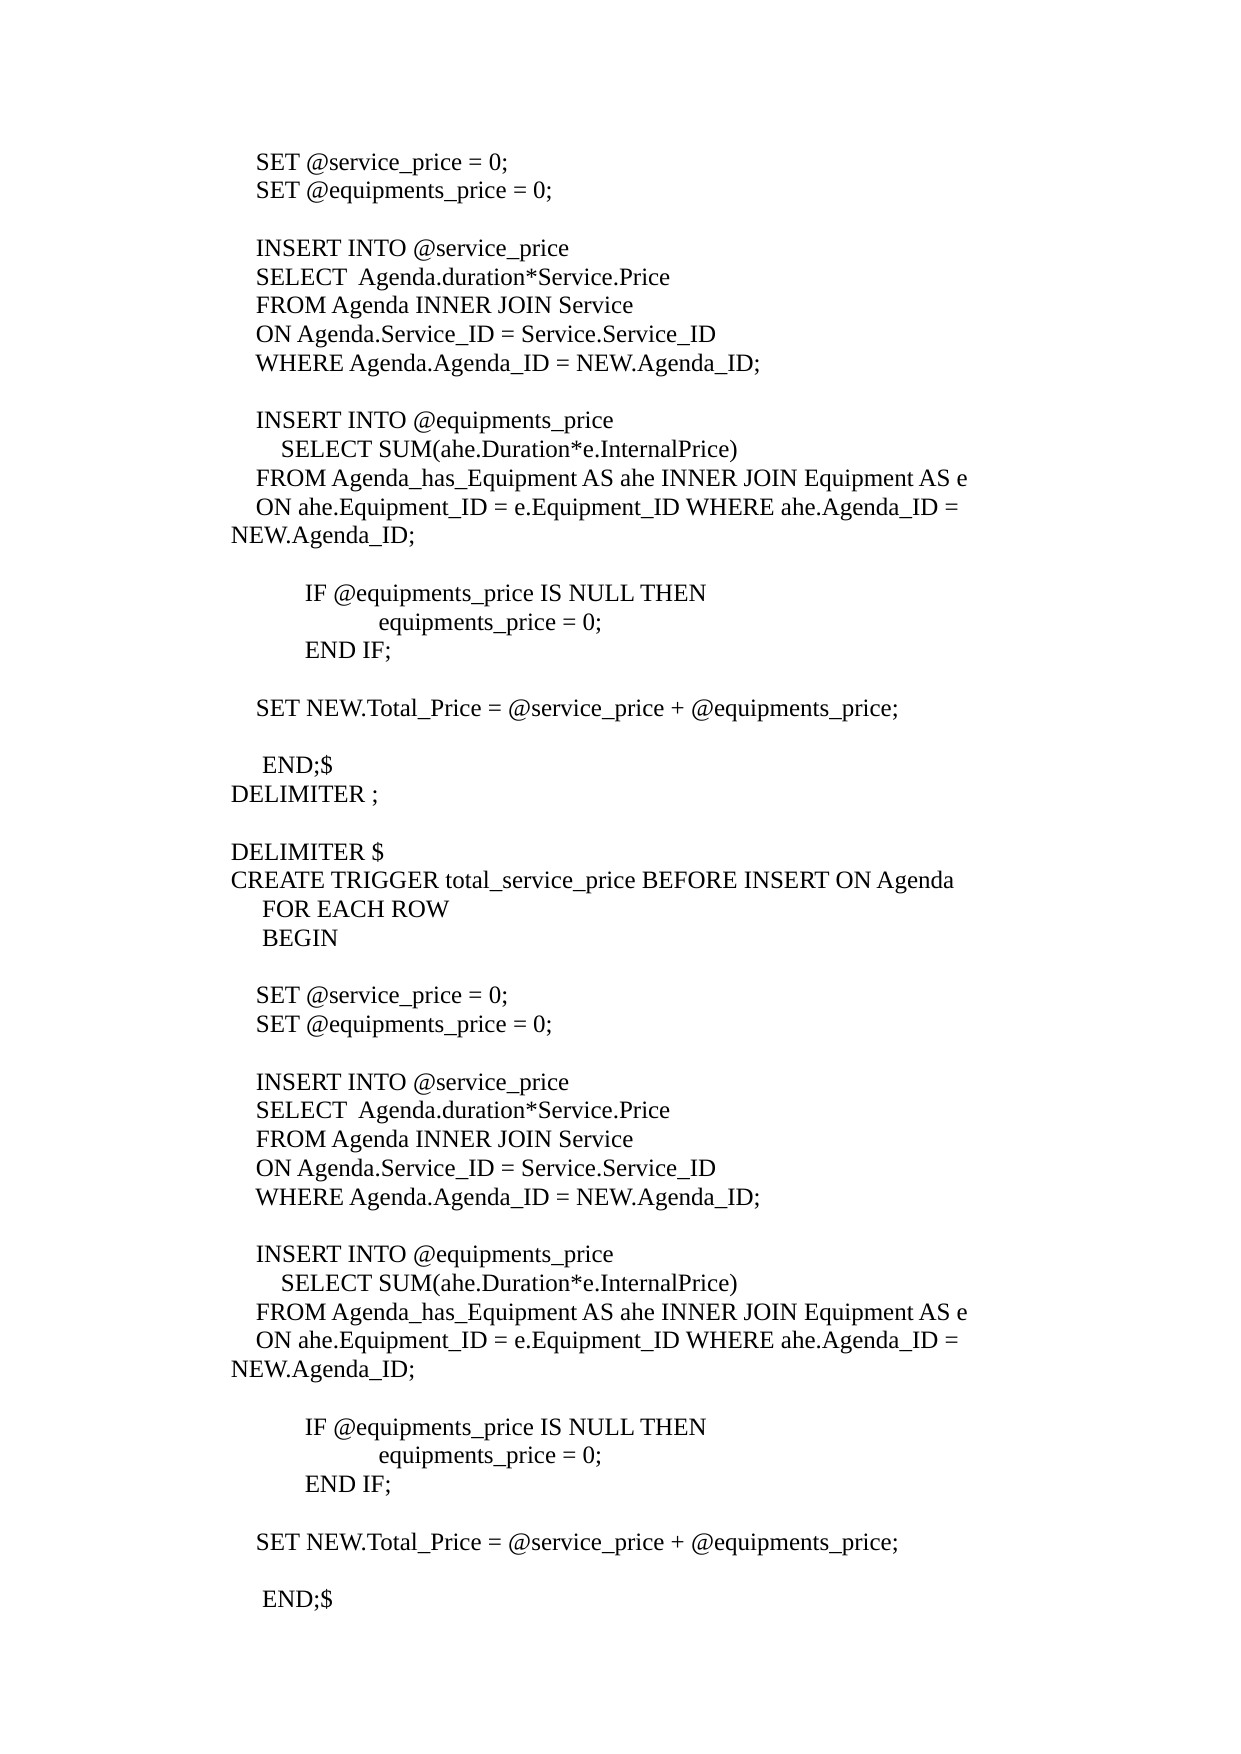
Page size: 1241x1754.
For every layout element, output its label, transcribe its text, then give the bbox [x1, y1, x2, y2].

text END IF; [231, 636, 1122, 664]
text SET NEW.Total_Price = @service_price + @equipments_price; [231, 1527, 1122, 1556]
text SELECT Agenda.duration*Service.Price [231, 1096, 1122, 1124]
text INSERT INTO @equipments_price [231, 406, 1122, 434]
text SELECT SUM(ahe.Duration*e.InternalPrice) [231, 434, 1122, 463]
text WHERE Agenda.Agenda_ID = NEW.Agenda_ID; [231, 1182, 1122, 1211]
text SET @equipments_price = 0; [231, 1009, 1122, 1038]
text SET @equipments_price = 0; [231, 176, 1122, 204]
text equipments_price = 0; [231, 1441, 1122, 1469]
text SET @service_price = 0; [231, 981, 1122, 1009]
text ON ahe.Equipment_ID = e.Equipment_ID WHERE ahe.Agenda_ID = NEW.Agenda_ID; [231, 492, 1122, 549]
text INSERT INTO @service_price [231, 233, 1122, 262]
text DELIMITER ; [231, 779, 1122, 808]
text SELECT SUM(ahe.Duration*e.InternalPrice) [231, 1268, 1122, 1297]
text FROM Agenda_has_Equipment AS ahe INNER JOIN Equipment AS e [231, 463, 1122, 492]
text SELECT Agenda.duration*Service.Price [231, 262, 1122, 291]
text ON ahe.Equipment_ID = e.Equipment_ID WHERE ahe.Agenda_ID = NEW.Agenda_ID; [231, 1326, 1122, 1383]
text END IF; [231, 1469, 1122, 1498]
text FROM Agenda_has_Equipment AS ahe INNER JOIN Equipment AS e [231, 1297, 1122, 1326]
text SET NEW.Total_Price = @service_price + @equipments_price; [231, 693, 1122, 722]
text FOR EACH ROW [231, 894, 1122, 923]
text BEGIN [231, 923, 1122, 952]
text INSERT INTO @service_price [231, 1067, 1122, 1096]
text IF @equipments_price IS NULL THEN [231, 1412, 1122, 1441]
text DELIMITER $ [231, 837, 1122, 866]
text FROM Agenda INNER JOIN Service [231, 1124, 1122, 1153]
text CREATE TRIGGER total_service_price BEFORE INSERT ON Agenda [231, 866, 1122, 894]
text SET @service_price = 0; [231, 147, 1122, 176]
text WHERE Agenda.Agenda_ID = NEW.Agenda_ID; [231, 348, 1122, 377]
text FROM Agenda INNER JOIN Service [231, 291, 1122, 319]
text INSERT INTO @equipments_price [231, 1239, 1122, 1268]
text ON Agenda.Service_ID = Service.Service_ID [231, 1153, 1122, 1182]
text END;$ [231, 751, 1122, 779]
text IF @equipments_price IS NULL THEN [231, 578, 1122, 607]
text END;$ [231, 1584, 1122, 1613]
text equipments_price = 0; [231, 607, 1122, 636]
text ON Agenda.Service_ID = Service.Service_ID [231, 319, 1122, 348]
